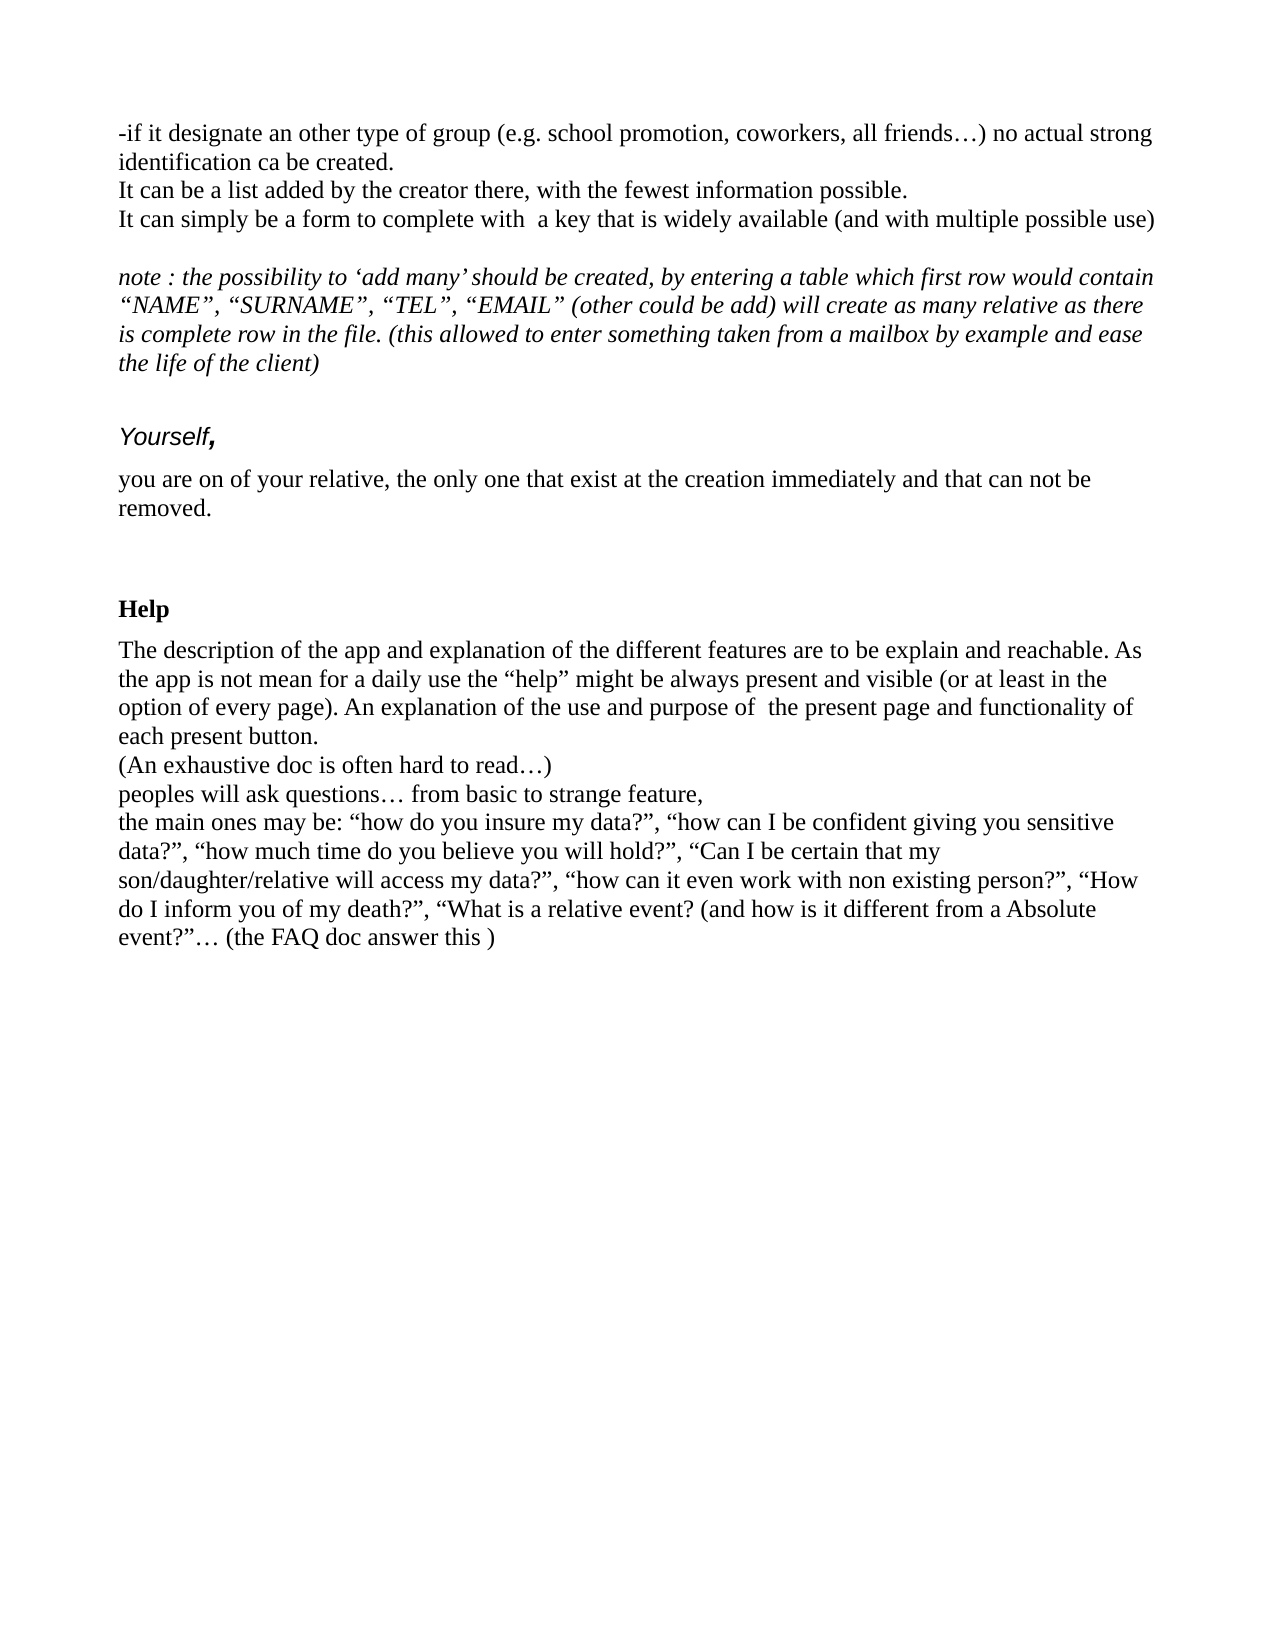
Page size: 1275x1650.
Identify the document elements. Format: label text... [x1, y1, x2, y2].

subtitle Help [118, 594, 1157, 622]
text -if it designate an other type of group (e.g. school promotion, coworkers, all friends…) no actual strong identification ca be created. [118, 118, 1157, 176]
text It can be a list added by the creator there, with the fewest information possible. [118, 176, 1157, 204]
text the main ones may be: “how do you insure my data?”, “how can I be confident giving you sensitive data?”, “how much time do you believe you will hold?”, “Can I be certain that my son/daughter/relative will access my data?”, “how can it even work with non existing person?”, “How do I inform you of my death?”, “What is a relative event? (and how is it different from a Absolute event?”… (the FAQ doc answer this ) [118, 807, 1157, 951]
text peoples will ask questions… from basic to strange feature, [118, 779, 1157, 807]
subtitle Yourself, [118, 418, 1157, 452]
text note : the possibility to ‘add many’ should be created, by entering a table which first row would contain “NAME”, “SURNAME”, “TEL”, “EMAIL” (other could be add) will create as many relative as there is complete row in the file. (this allowed to enter something taken from a mailbox by example and ease the life of the client) [118, 262, 1157, 377]
text The description of the app and explanation of the different features are to be explain and reachable. As the app is not mean for a daily use the “help” might be always present and visible (or at least in the option of every page). An explanation of the use and purpose of the present page and functionality of each present button. [118, 635, 1157, 750]
text (An exhaustive doc is often hard to read…) [118, 750, 1157, 779]
text It can simply be a form to complete with a key that is widely available (and with multiple possible use) [118, 204, 1157, 233]
text you are on of your relative, the only one that exist at the creation immediately and that can not be removed. [118, 464, 1157, 522]
